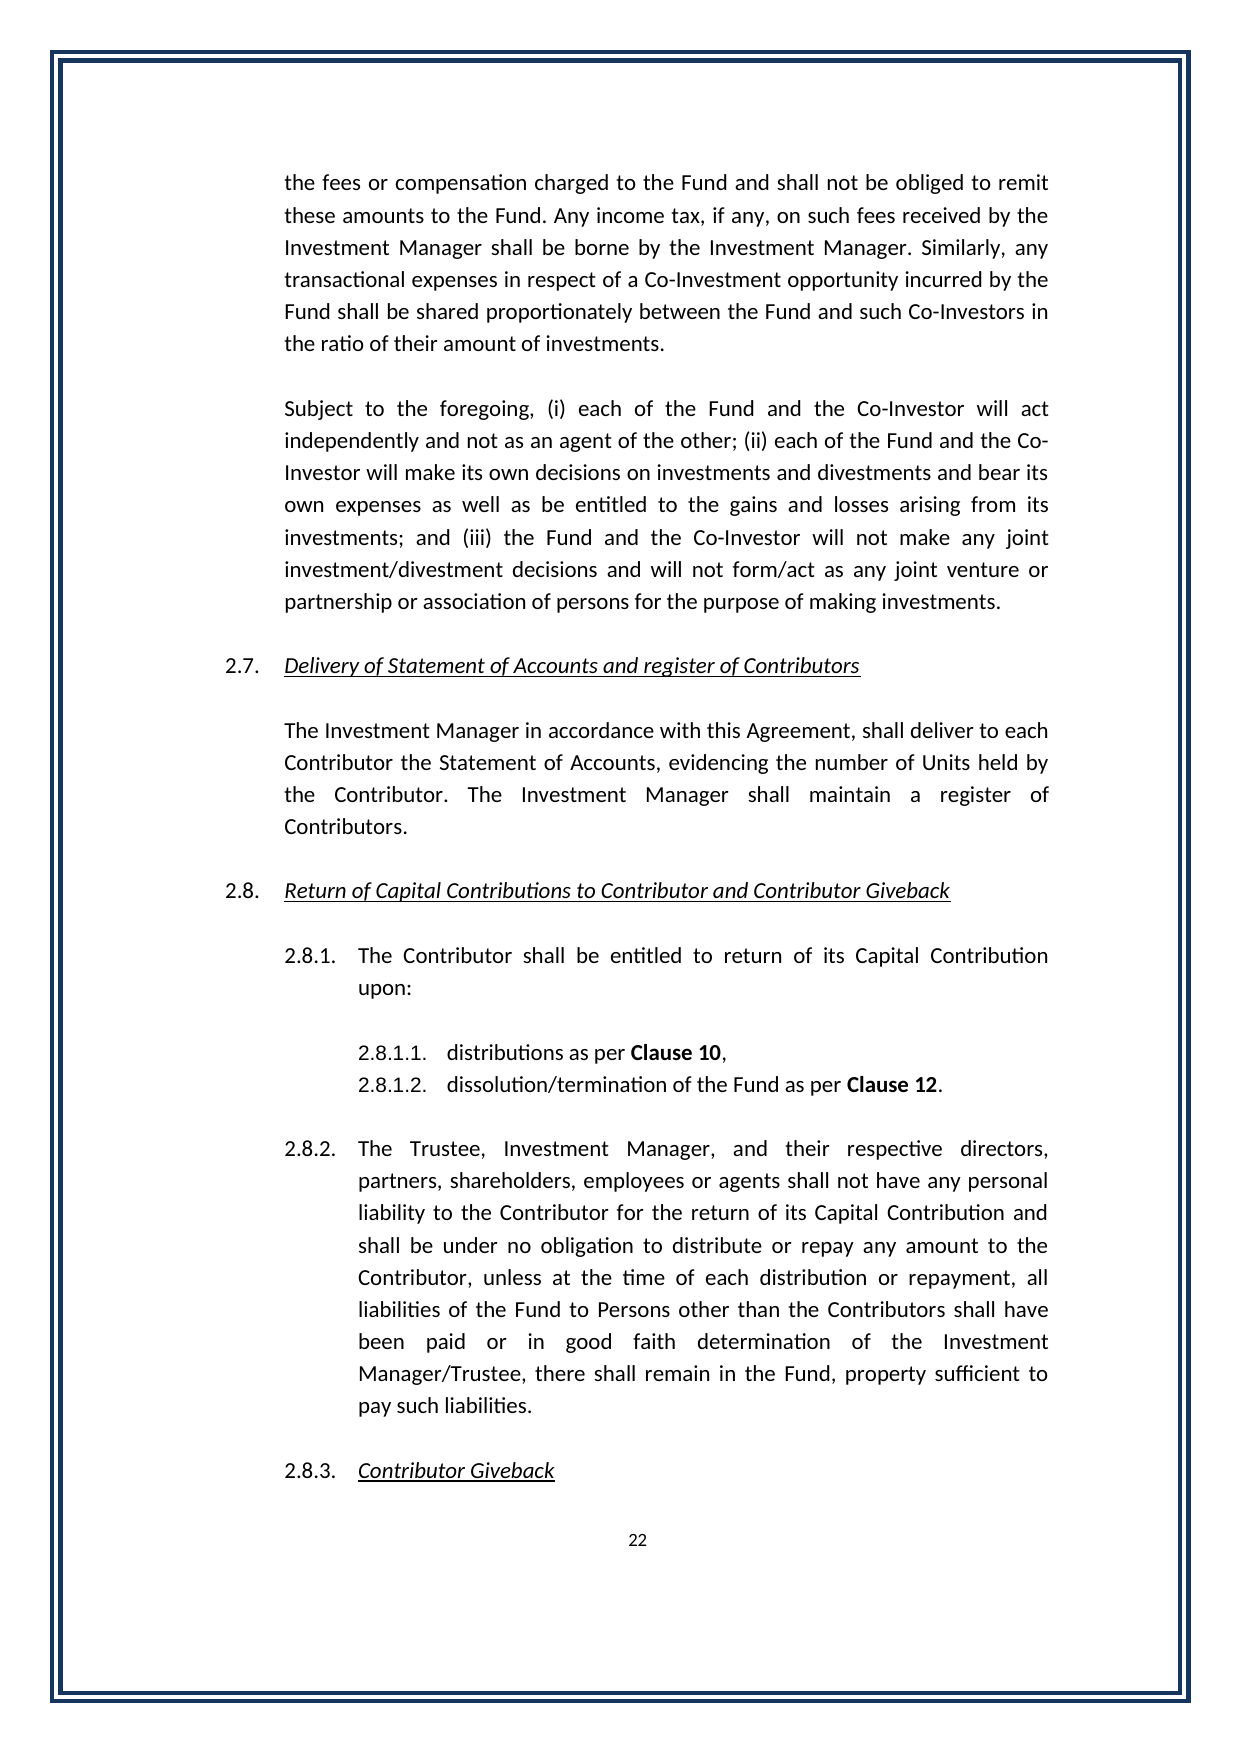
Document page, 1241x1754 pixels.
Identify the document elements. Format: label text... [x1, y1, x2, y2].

text Subject to the foregoing, (i) each of the Fund and the Co-Investor will act independently and not as an agent of the other; (ii) each of the Fund and the Co-Investor will make its own decisions on investments and divestments and bear its own expenses as well as be entitled to the gains and losses arising from its investments; and (iii) the Fund and the Co-Investor will not make any joint investment/divestment decisions and will not form/act as any joint venture or partnership or association of persons for the purpose of making investments. [284, 394, 1050, 615]
text The Investment Manager in accordance with this Agreement, shall deliver to each Contributor the Statement of Accounts, evidencing the number of Units held by the Contributor. The Investment Manager shall maintain a register of Contributors. [284, 716, 1050, 840]
list Return of Capital Contributions to Contributor and Contributor Giveback [225, 877, 1050, 905]
text the fees or compensation charged to the Fund and shall not be obliged to remit these amounts to the Fund. Any income tax, if any, on such fees received by the Investment Manager shall be borne by the Investment Manager. Similarly, any transactional expenses in respect of a Co-Investment opportunity incurred by the Fund shall be shared proportionately between the Fund and such Co-Investors in the ratio of their amount of investments. [284, 168, 1050, 357]
list Contributor Giveback [284, 1456, 1050, 1484]
list The Contributor shall be entitled to return of its Capital Contribution upon: [284, 941, 1050, 1001]
list dissolution/termination of the Fund as per Clause 12. [358, 1070, 1050, 1098]
list distributions as per Clause 10, [358, 1038, 1050, 1066]
list The Trustee, Investment Manager, and their respective directors, partners, shareholders, employees or agents shall not have any personal liability to the Contributor for the return of its Capital Contribution and shall be under no obligation to distribute or repay any amount to the Contributor, unless at the time of each distribution or repayment, all liabilities of the Fund to Persons other than the Contributors shall have been paid or in good faith determination of the Investment Manager/Trustee, there shall remain in the Fund, property sufficient to pay such liabilities. [284, 1134, 1050, 1420]
list Delivery of Statement of Accounts and register of Contributors [225, 651, 1050, 679]
